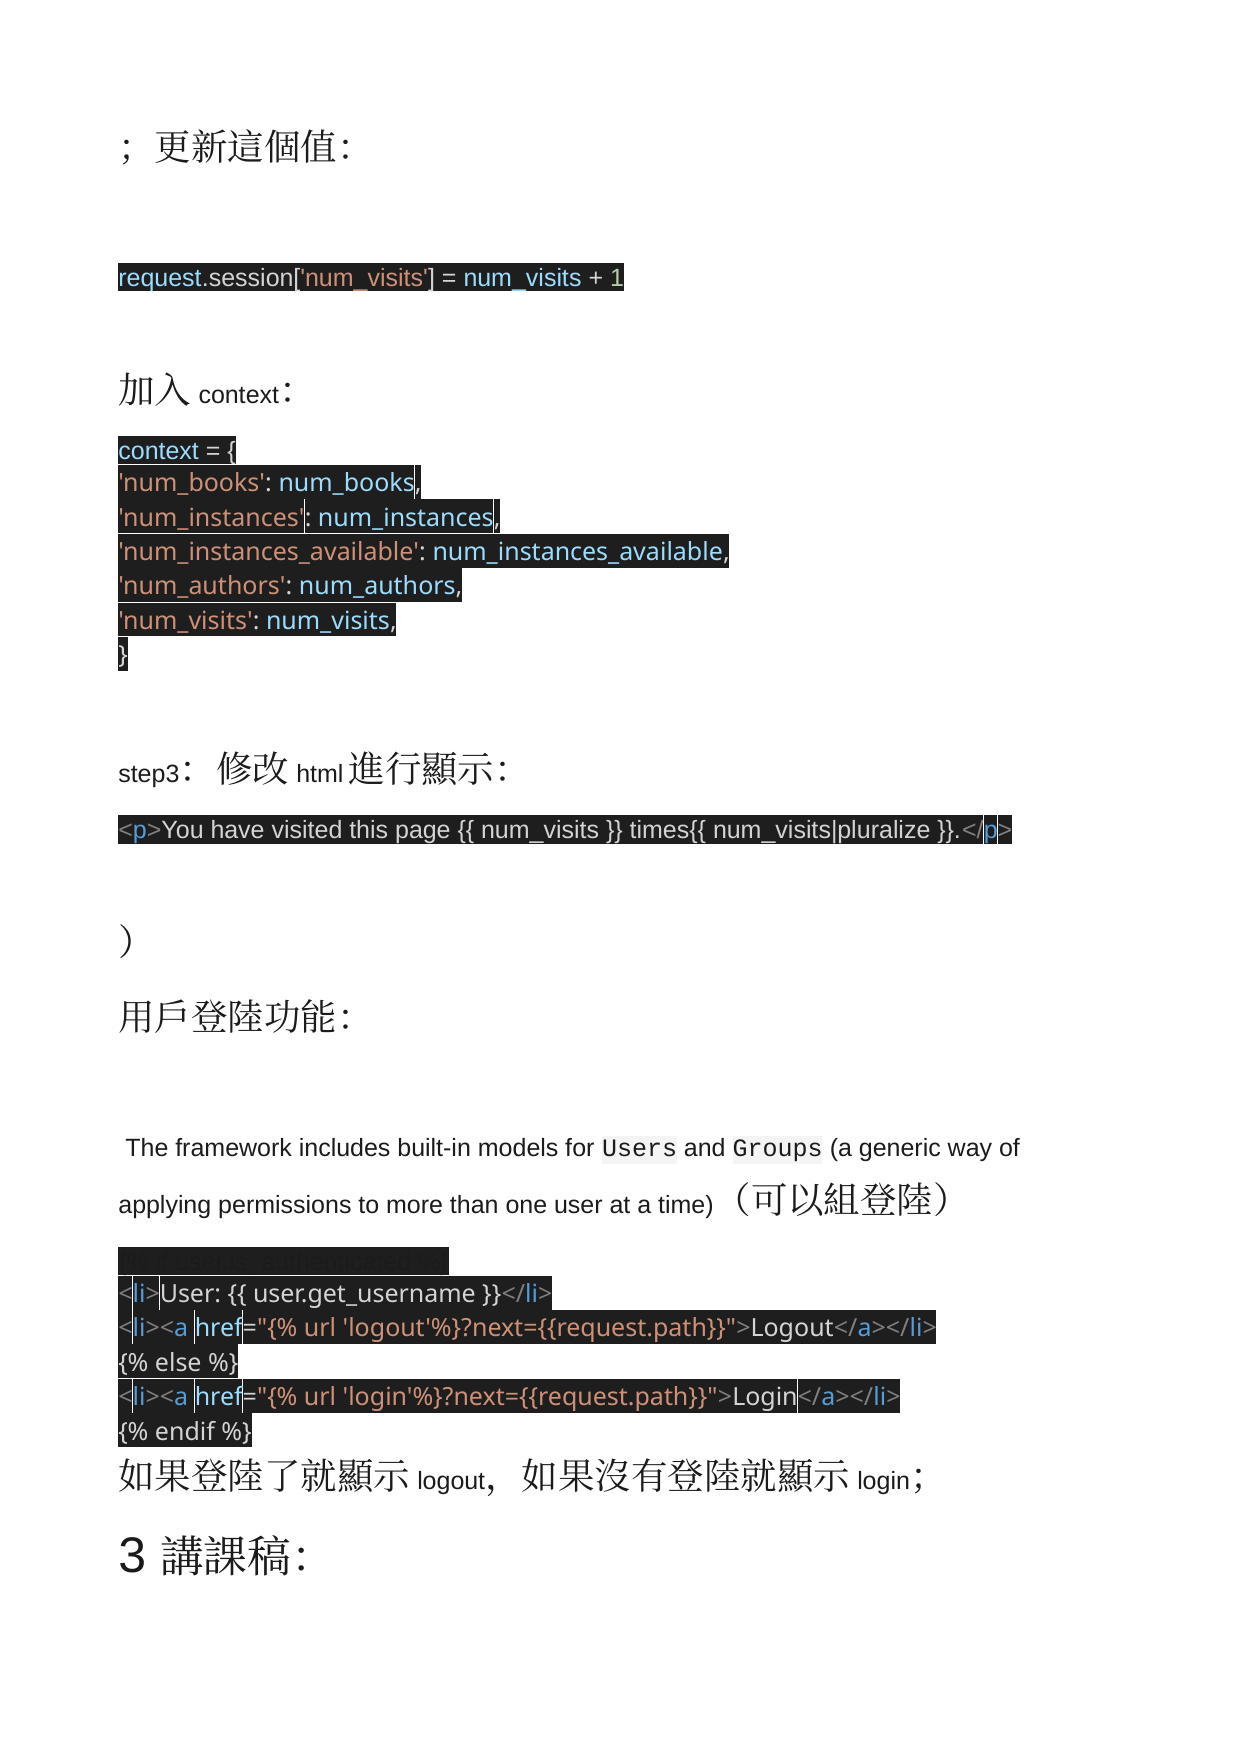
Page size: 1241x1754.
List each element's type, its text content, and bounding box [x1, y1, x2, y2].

text 如果登陸了就顯示logout，如果沒有登陸就顯示login； [118, 1447, 1063, 1499]
text 3 講課稿： [118, 1522, 1063, 1585]
text <p>You have visited this page {{ num_visits }} times{{ num_visits|pluralize }}.</p> [118, 815, 1063, 844]
text <li><a href="{% url 'login'%}?next={{request.path}}">Login</a></li> [118, 1378, 1122, 1413]
text <li><a href="{% url 'logout'%}?next={{request.path}}">Logout</a></li> [118, 1310, 1122, 1344]
text {% if user.is_authenticated %} [118, 1247, 1063, 1275]
text 'num_visits': num_visits, [118, 602, 1122, 636]
text 用戶登陸功能： [118, 988, 1063, 1041]
text ；更新這個值： [118, 118, 1063, 171]
text 'num_instances': num_instances, [118, 499, 1122, 533]
text The framework includes built-in models for Users and Groups (a generic way of applying permissions to more than one user at a time)（可以組登陸） [118, 1133, 1063, 1224]
text {% endif %} [118, 1413, 1122, 1447]
text ） [118, 914, 1063, 966]
text step3：修改html進行顯示： [118, 741, 1063, 793]
text 'num_authors': num_authors, [118, 568, 1122, 602]
text request.session['num_visits'] = num_visits + 1 [118, 263, 1063, 291]
text <li>User: {{ user.get_username }}</li> [118, 1275, 1122, 1310]
text } [118, 636, 1122, 671]
text 'num_instances_available': num_instances_available, [118, 533, 1122, 568]
text 加入context： [118, 361, 1063, 413]
text {% else %} [118, 1344, 1122, 1378]
text 'num_books': num_books, [118, 464, 1122, 499]
text context = { [118, 436, 1063, 464]
